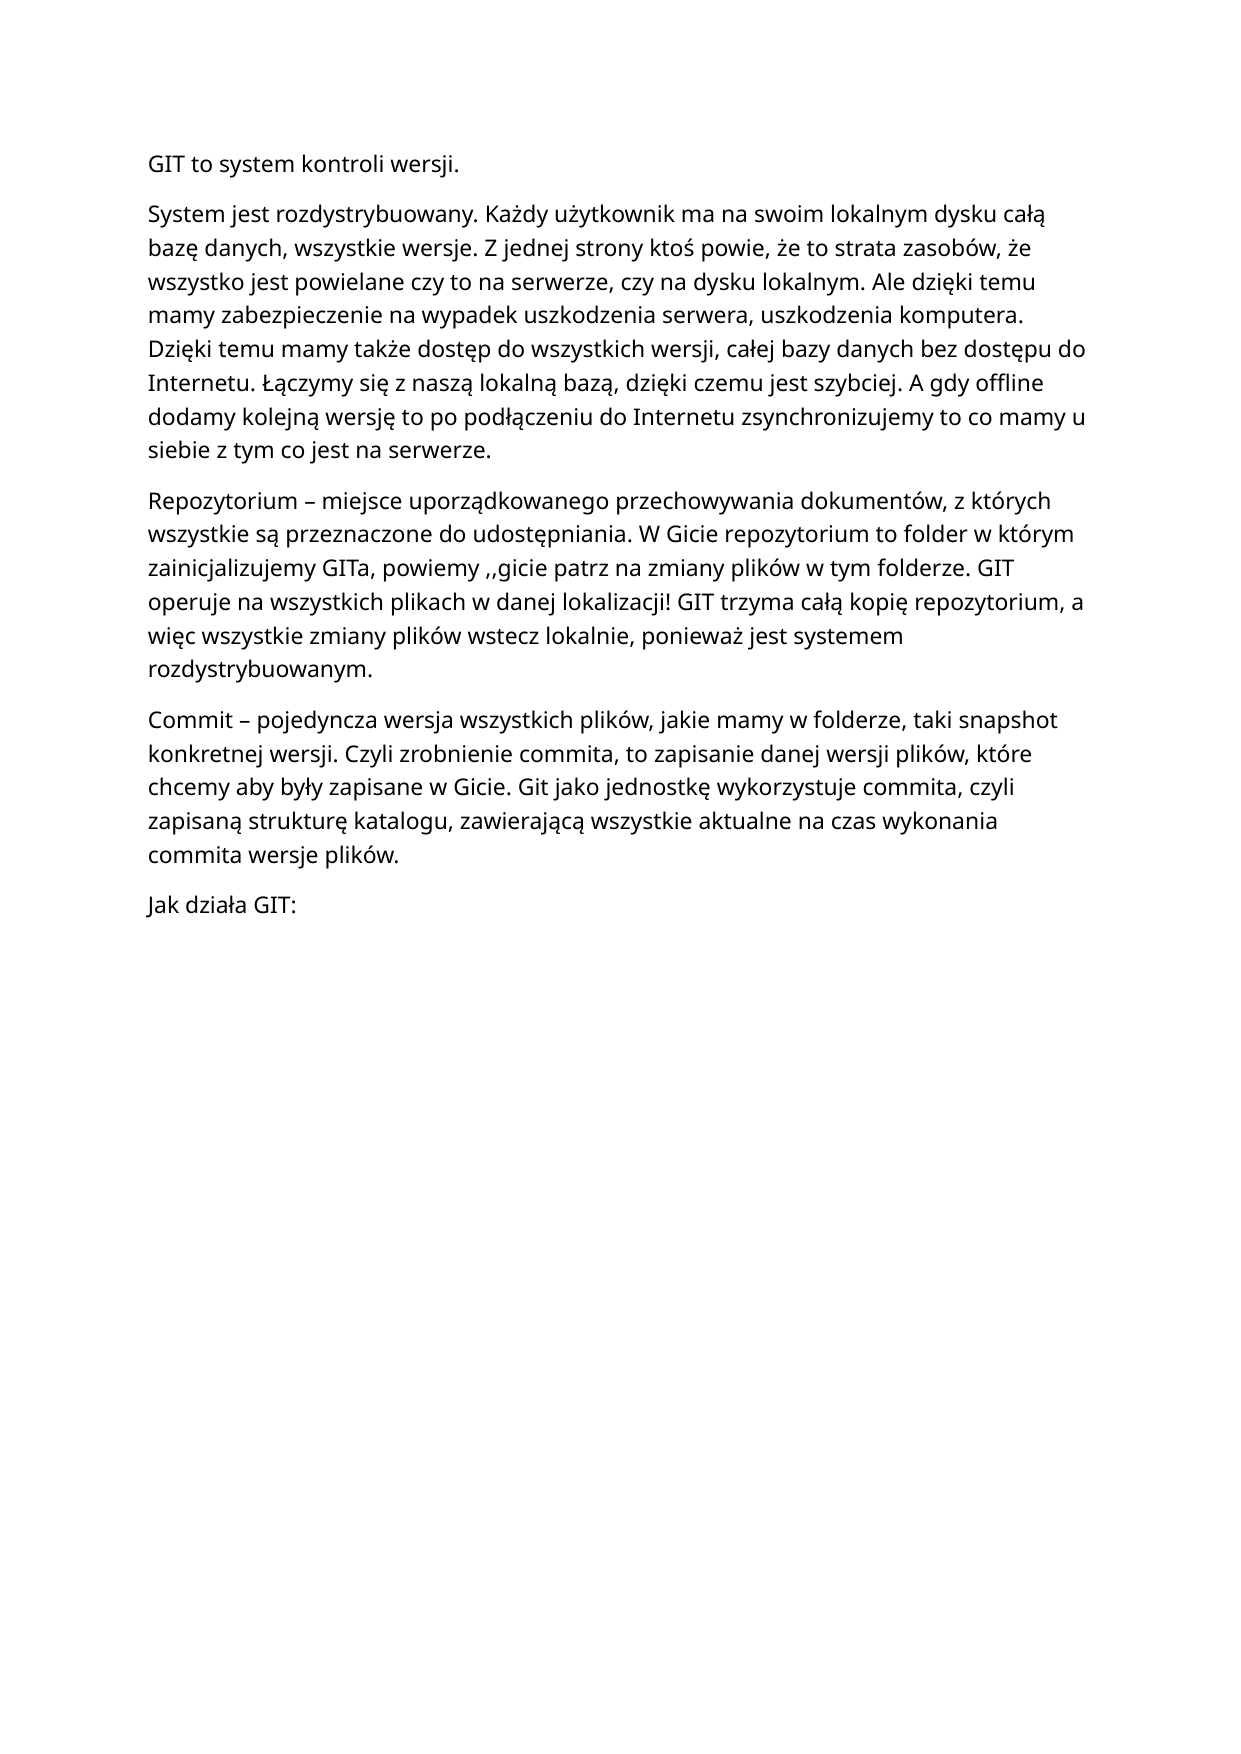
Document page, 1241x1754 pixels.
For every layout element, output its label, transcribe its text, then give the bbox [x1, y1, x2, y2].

text Repozytorium – miejsce uporządkowanego przechowywania dokumentów, z których wszystkie są przeznaczone do udostępniania. W Gicie repozytorium to folder w którym zainicjalizujemy GITa, powiemy ,,gicie patrz na zmiany plików w tym folderze. GIT operuje na wszystkich plikach w danej lokalizacji! GIT trzyma całą kopię repozytorium, a więc wszystkie zmiany plików wstecz lokalnie, ponieważ jest systemem rozdystrybuowanym. [148, 485, 1093, 685]
text Commit – pojedyncza wersja wszystkich plików, jakie mamy w folderze, taki snapshot konkretnej wersji. Czyli zrobnienie commita, to zapisanie danej wersji plików, które chcemy aby były zapisane w Gicie. Git jako jednostkę wykorzystuje commita, czyli zapisaną strukturę katalogu, zawierającą wszystkie aktualne na czas wykonania commita wersje plików. [148, 704, 1093, 870]
text System jest rozdystrybuowany. Każdy użytkownik ma na swoim lokalnym dysku całą bazę danych, wszystkie wersje. Z jednej strony ktoś powie, że to strata zasobów, że wszystko jest powielane czy to na serwerze, czy na dysku lokalnym. Ale dzięki temu mamy zabezpieczenie na wypadek uszkodzenia serwera, uszkodzenia komputera. Dzięki temu mamy także dostęp do wszystkich wersji, całej bazy danych bez dostępu do Internetu. Łączymy się z naszą lokalną bazą, dzięki czemu jest szybciej. A gdy offline dodamy kolejną wersję to po podłączeniu do Internetu zsynchronizujemy to co mamy u siebie z tym co jest na serwerze. [148, 198, 1093, 466]
text GIT to system kontroli wersji. [148, 148, 1093, 179]
text Jak działa GIT: [148, 889, 1093, 921]
